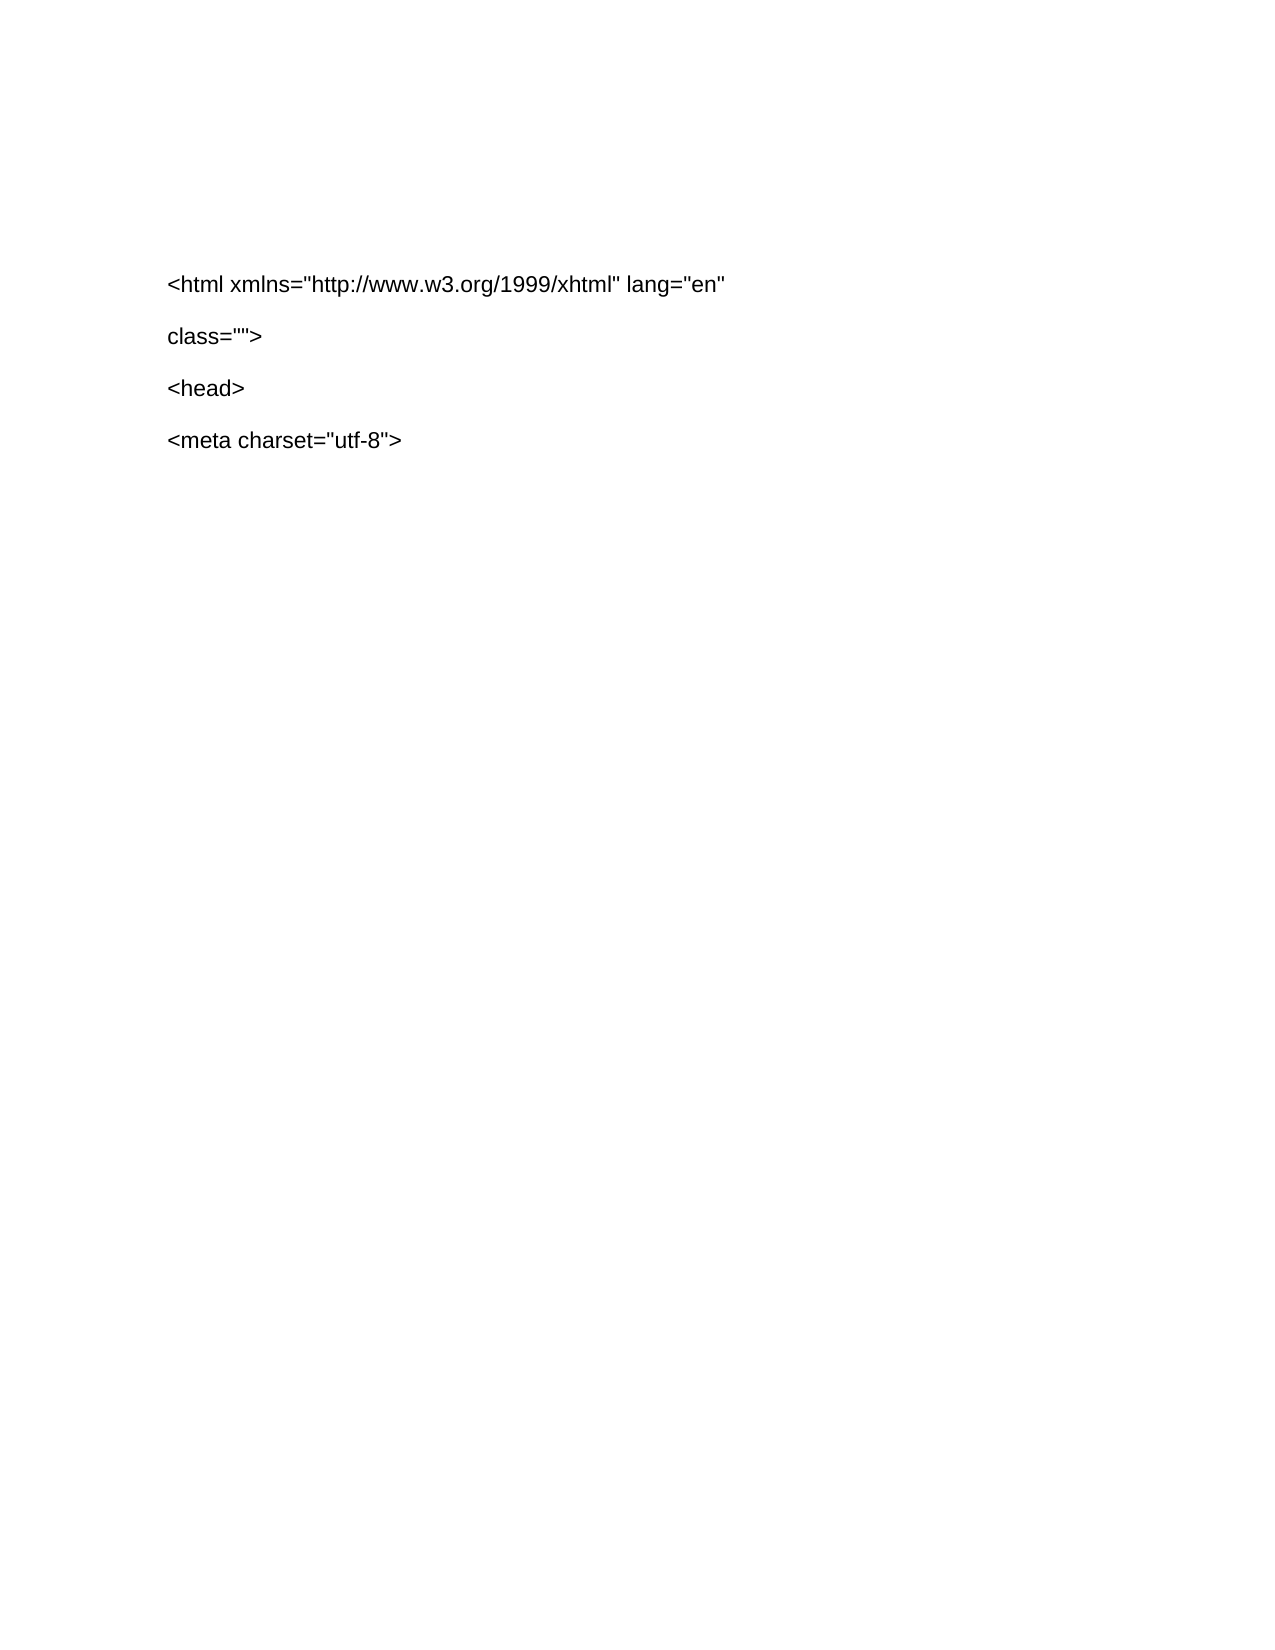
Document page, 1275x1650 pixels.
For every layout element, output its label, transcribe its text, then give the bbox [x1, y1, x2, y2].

table_cell [157, 881, 1125, 933]
table_cell [150, 1037, 157, 1089]
table_cell <head> [157, 365, 1125, 417]
table_cell [150, 365, 157, 417]
table_cell [150, 568, 157, 620]
table_cell [157, 516, 1125, 568]
table_cell [157, 1297, 1125, 1349]
table_cell [157, 620, 1125, 672]
table_cell [157, 933, 1125, 985]
table_cell [150, 933, 157, 985]
table_cell [157, 672, 1125, 724]
table_cell [157, 776, 1125, 828]
table_cell [150, 313, 157, 364]
table_cell [150, 881, 157, 933]
table_cell [157, 1349, 1125, 1401]
table_header [157, 180, 1125, 260]
table_cell [157, 1193, 1125, 1245]
table_cell [150, 417, 157, 469]
table_cell [157, 829, 1125, 881]
table_cell [150, 724, 157, 776]
table_cell class=""> [157, 313, 1125, 364]
table_cell [157, 1245, 1125, 1297]
table_cell [150, 1193, 157, 1245]
table_cell <html xmlns="http://www.w3.org/1999/xhtml" lang="en" [157, 260, 1125, 312]
table_cell [150, 620, 157, 672]
table_cell [157, 985, 1125, 1037]
table_cell [150, 260, 157, 312]
table_cell [157, 1089, 1125, 1141]
table_cell [150, 1245, 157, 1297]
table_cell [157, 1401, 1125, 1453]
table_cell [150, 672, 157, 724]
table_cell [150, 776, 157, 828]
table_cell [150, 1089, 157, 1141]
table_cell <meta charset="utf-8"> [157, 417, 1125, 469]
table_cell [157, 1141, 1125, 1193]
table_cell [150, 829, 157, 881]
table_cell [157, 568, 1125, 620]
table_header <!doctype html > [150, 180, 157, 260]
table_cell [157, 724, 1125, 776]
table_cell [150, 469, 157, 516]
table_cell [150, 516, 157, 568]
table_cell [150, 985, 157, 1037]
table_cell [157, 469, 1125, 516]
table_cell [150, 1141, 157, 1193]
table_cell [150, 1401, 157, 1453]
table_cell [150, 1297, 157, 1349]
table_cell [157, 1037, 1125, 1089]
table_cell [150, 1349, 157, 1401]
